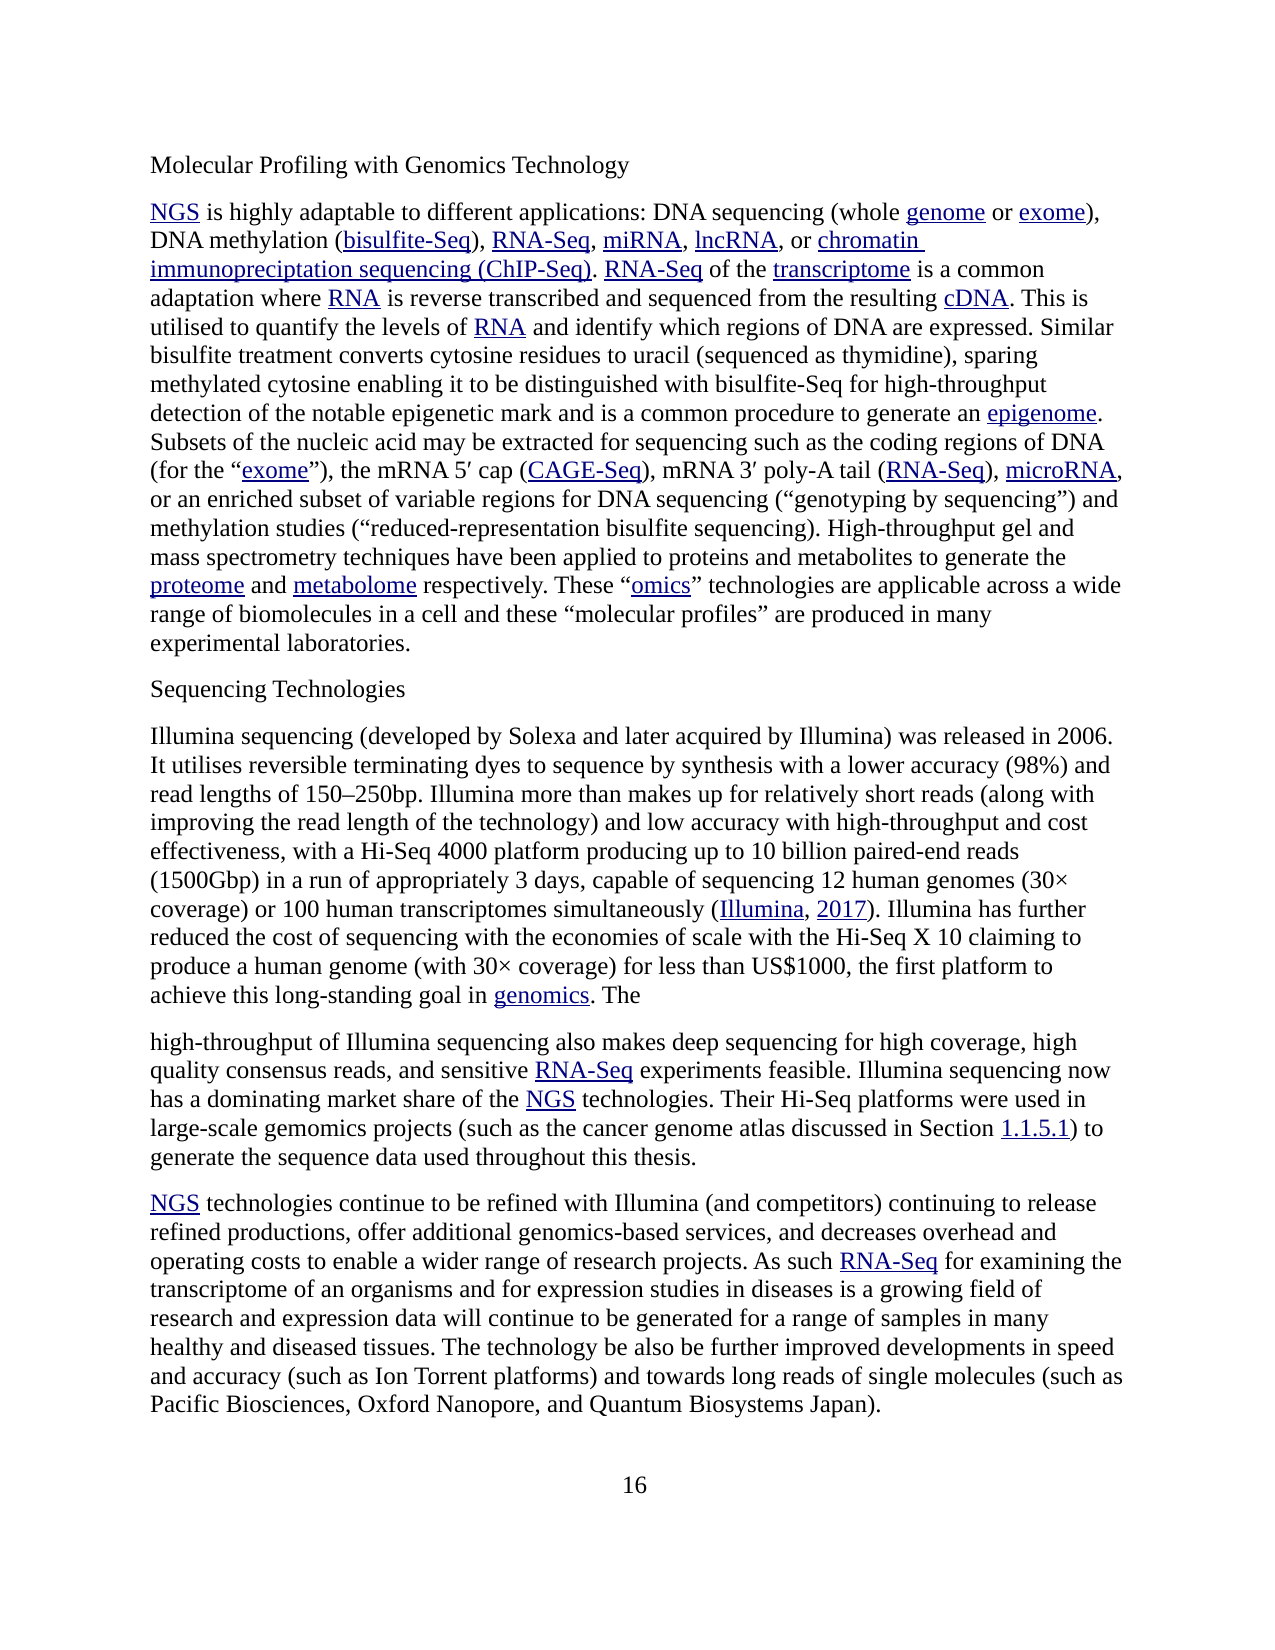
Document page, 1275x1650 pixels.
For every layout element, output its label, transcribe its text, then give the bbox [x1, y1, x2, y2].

text Illumina sequencing (developed by Solexa and later acquired by Illumina) was released in 2006. It utilises reversible terminating dyes to sequence by synthesis with a lower accuracy (98%) and read lengths of 150–250bp. Illumina more than makes up for relatively short reads (along with improving the read length of the technology) and low accuracy with high-throughput and cost effectiveness, with a Hi-Seq 4000 platform producing up to 10 billion paired-end reads (1500Gbp) in a run of appropriately 3 days, capable of sequencing 12 human genomes (30× coverage) or 100 human transcriptomes simultaneously (Illumina, 2017). Illumina has further reduced the cost of sequencing with the economies of scale with the Hi-Seq X 10 claiming to produce a human genome (with 30× coverage) for less than US$1000, the first platform to achieve this long-standing goal in genomics. The [150, 721, 1125, 1009]
text NGS is highly adaptable to different applications: DNA sequencing (whole genome or exome), DNA methylation (bisulfite-Seq), RNA-Seq, miRNA, lncRNA, or chromatin immunopreciptation sequencing (ChIP-Seq). RNA-Seq of the transcriptome is a common adaptation where RNA is reverse transcribed and sequenced from the resulting cDNA. This is utilised to quantify the levels of RNA and identify which regions of DNA are expressed. Similar bisulfite treatment converts cytosine residues to uracil (sequenced as thymidine), sparing methylated cytosine enabling it to be distinguished with bisulfite-Seq for high-throughput detection of the notable epigenetic mark and is a common procedure to generate an epigenome. Subsets of the nucleic acid may be extracted for sequencing such as the coding regions of DNA (for the “exome”), the mRNA 5′ cap (CAGE-Seq), mRNA 3′ poly-A tail (RNA-Seq), microRNA, or an enriched subset of variable regions for DNA sequencing (“genotyping by sequencing”) and methylation studies (“reduced-representation bisulfite sequencing). High-throughput gel and mass spectrometry techniques have been applied to proteins and metabolites to generate the proteome and metabolome respectively. These “omics” technologies are applicable across a wide range of biomolecules in a cell and these “molecular profiles” are produced in many experimental laboratories. [150, 197, 1125, 657]
text Molecular Profiling with Genomics Technology [150, 150, 1125, 179]
text Sequencing Technologies [150, 674, 1125, 703]
text NGS technologies continue to be refined with Illumina (and competitors) continuing to release refined productions, offer additional genomics-based services, and decreases overhead and operating costs to enable a wider range of research projects. As such RNA-Seq for examining the transcriptome of an organisms and for expression studies in diseases is a growing field of research and expression data will continue to be generated for a range of samples in many healthy and diseased tissues. The technology be also be further improved developments in speed and accuracy (such as Ion Torrent platforms) and towards long reads of single molecules (such as Pacific Biosciences, Oxford Nanopore, and Quantum Biosystems Japan). [150, 1188, 1125, 1418]
text high-throughput of Illumina sequencing also makes deep sequencing for high coverage, high quality consensus reads, and sensitive RNA-Seq experiments feasible. Illumina sequencing now has a dominating market share of the NGS technologies. Their Hi-Seq platforms were used in large-scale gemomics projects (such as the cancer genome atlas discussed in Section 1.1.5.1) to generate the sequence data used throughout this thesis. [150, 1027, 1125, 1170]
